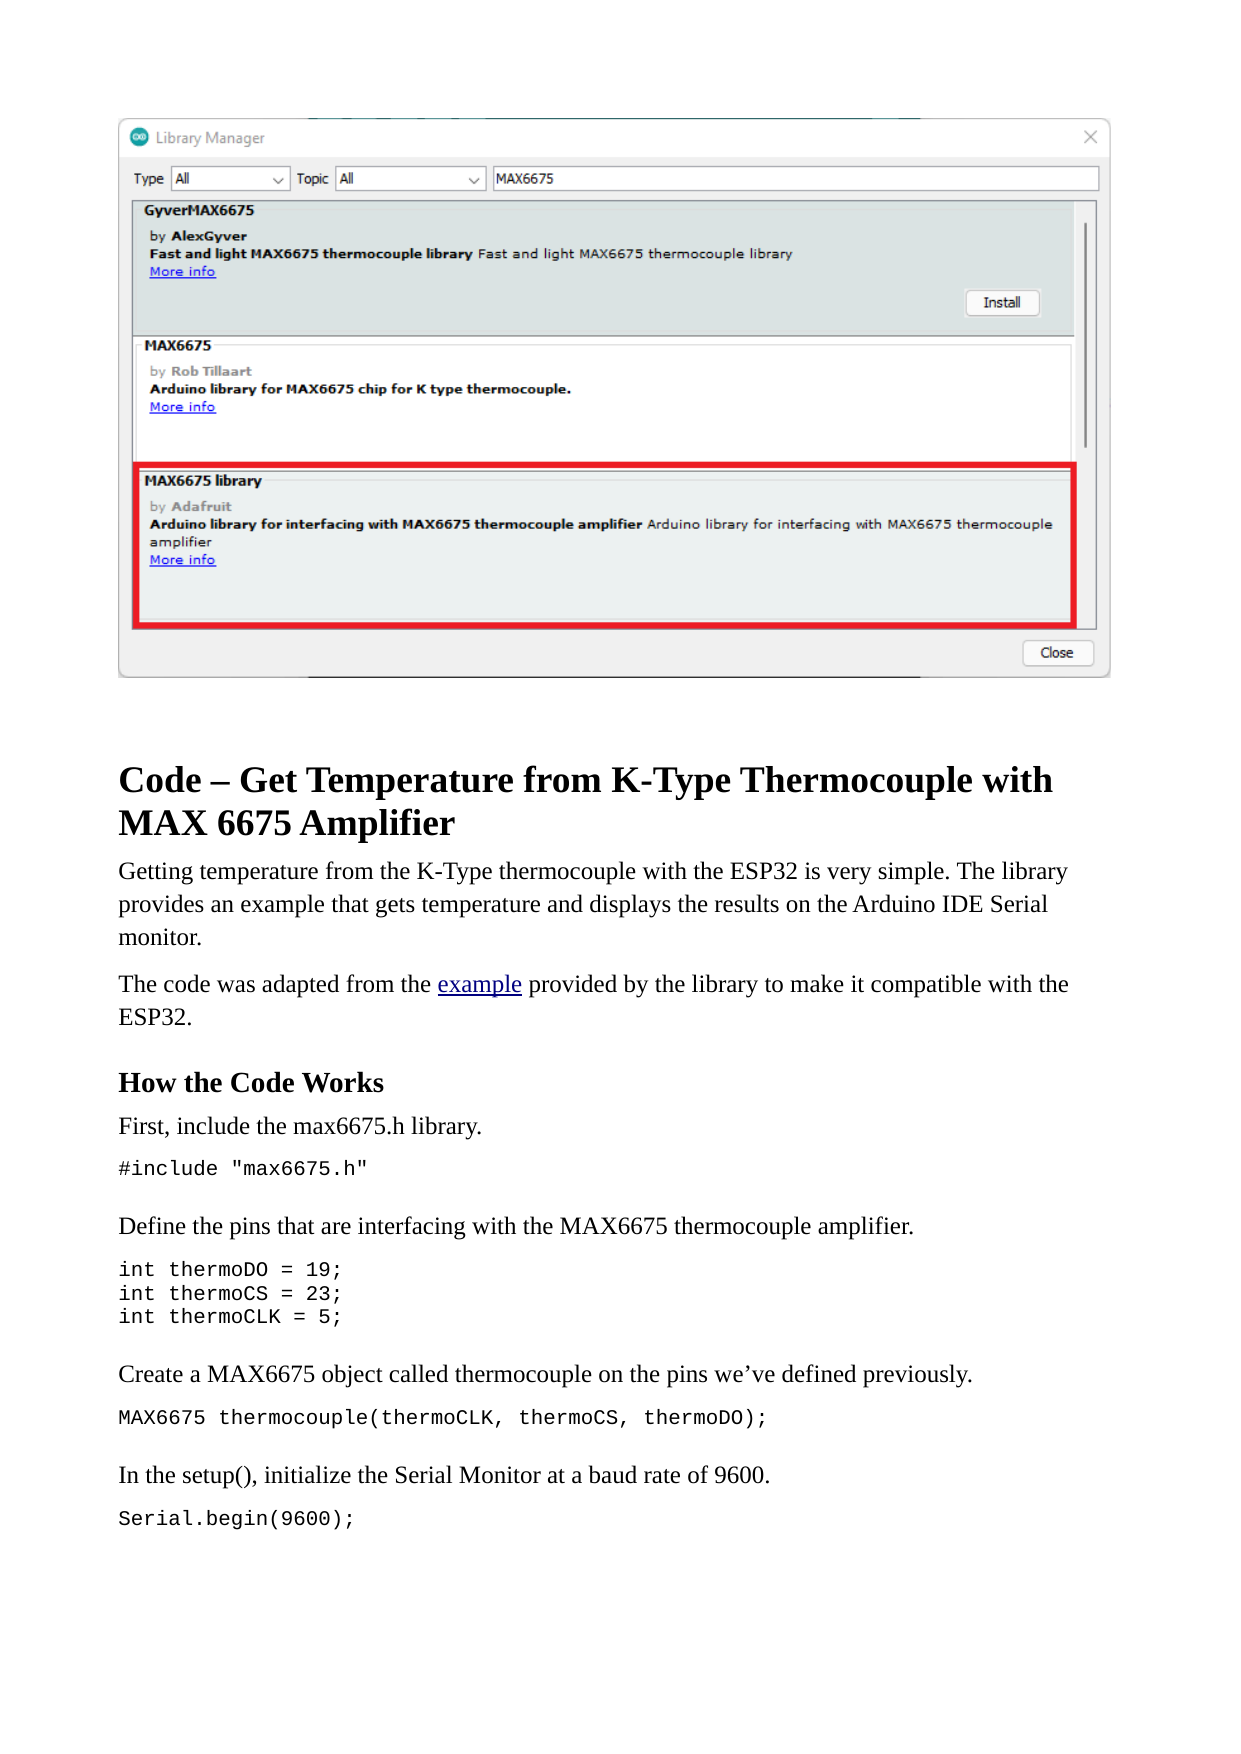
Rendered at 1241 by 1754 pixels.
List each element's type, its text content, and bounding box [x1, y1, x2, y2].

text int thermoCS = 23; [118, 1283, 1122, 1306]
text MAX6675 thermocouple(thermoCLK, thermoCS, thermoDO); [118, 1407, 1122, 1431]
text Create a MAX6675 object called thermocouple on the pins we’ve defined previously. [118, 1359, 1122, 1388]
text #include "max6675.h" [118, 1158, 1122, 1182]
picture [118, 118, 1111, 678]
text In the setup(), initialize the Serial Monitor at a baud rate of 9600. [118, 1460, 1122, 1489]
text The code was adapted from the example provided by the library to make it compatible with the ESP32. [118, 969, 1122, 1031]
text int thermoCLK = 5; [118, 1306, 1122, 1330]
text First, include the max6675.h library. [118, 1111, 1122, 1139]
text Getting temperature from the K-Type thermocouple with the ESP32 is very simple. The library provides an example that gets temperature and displays the results on the Arduino IDE Serial monitor. [118, 856, 1122, 951]
subtitle How the Code Works [118, 1065, 1122, 1098]
text Serial.begin(9600); [118, 1508, 1122, 1531]
text Define the pins that are interfacing with the MAX6675 thermocouple amplifier. [118, 1211, 1122, 1240]
subtitle Code – Get Temperature from K-Type Thermocouple with MAX 6675 Amplifier [118, 757, 1122, 843]
text int thermoDO = 19; [118, 1259, 1122, 1283]
